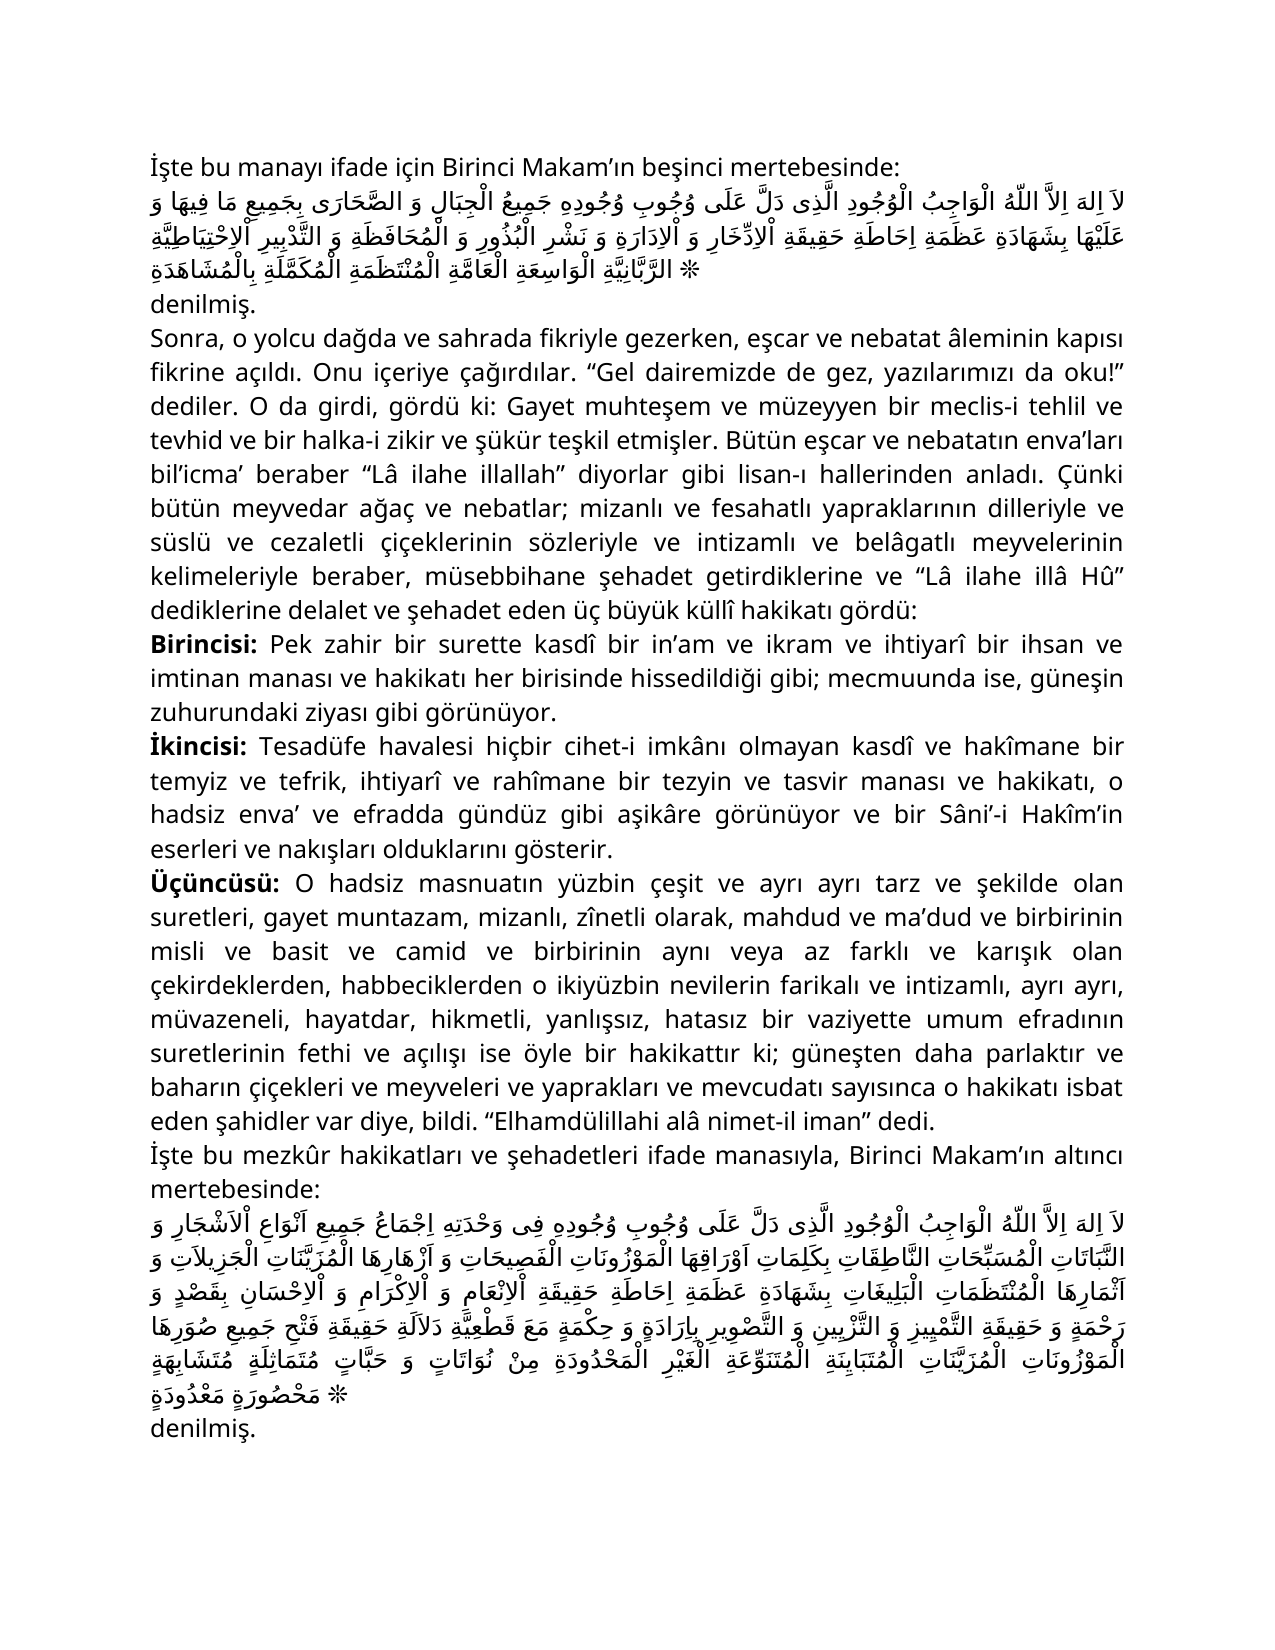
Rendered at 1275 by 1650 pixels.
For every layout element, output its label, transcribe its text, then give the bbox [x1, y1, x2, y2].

text لاَ اِلهَ اِلاَّ اللّهُ الْوَاجِبُ الْوُجُودِ الَّذِى دَلَّ عَلَى وُجُوبِ وُجُودِهِ فِى وَحْدَتِهِ اِجْمَاعُ جَمِيعِ اَنْوَاعِ اْلاَشْجَارِ وَ النَّبَاتَاتِ الْمُسَبِّحَاتِ النَّاطِقَاتِ بِكَلِمَاتِ اَوْرَاقِهَا الْمَوْزُونَاتِ الْفَصِيحَاتِ وَ اَزْهَارِهَا الْمُزَيَّنَاتِ الْجَزِيلاَتِ وَ اَثْمَارِهَا الْمُنْتَظَمَاتِ الْبَلِيغَاتِ بِشَهَادَةِ عَظَمَةِ اِحَاطَةِ حَقِيقَةِ اْلاِنْعَامِ وَ اْلاِكْرَامِ وَ اْلاِحْسَانِ بِقَصْدٍ وَ رَحْمَةٍ وَ حَقِيقَةِ التَّمْيِيزِ وَ التَّزْيِينِ وَ التَّصْوِيرِ بِاِرَادَةٍ وَ حِكْمَةٍ مَعَ قَطْعِيَّةِ دَلاَلَةِ حَقِيقَةِ فَتْحِ جَمِيعِ صُوَرِهَا الْمَوْزُونَاتِ الْمُزَيَّنَاتِ الْمُتَبَايِنَةِ الْمُتَنَوِّعَةِ الْغَيْرِ الْمَحْدُودَةِ مِنْ نُوَاتَاتٍ وَ حَبَّاتٍ مُتَمَاثِلَةٍ مُتَشَابِهَةٍ مَحْصُورَةٍ مَعْدُودَةٍ ❊ [150, 1206, 1125, 1410]
text denilmiş. [150, 286, 1125, 320]
text لاَ اِلهَ اِلاَّ اللّهُ الْوَاجِبُ الْوُجُودِ الَّذِى دَلَّ عَلَى وُجُوبِ وُجُودِهِ جَمِيعُ الْجِبَالِ وَ الصَّحَارَى بِجَمِيعِ مَا فِيهَا وَ عَلَيْهَا بِشَهَادَةِ عَظَمَةِ اِحَاطَةِ حَقِيقَةِ اْلاِدِّخَارِ وَ اْلاِدَارَةِ وَ نَشْرِ الْبُذُورِ وَ الْمُحَافَظَةِ وَ التَّدْبِيرِ اْلاِحْتِيَاطِيَّةِ الرَّبَّانِيَّةِ الْوَاسِعَةِ الْعَامَّةِ الْمُنْتَظَمَةِ الْمُكَمَّلَةِ بِالْمُشَاهَدَةِ ❊ [150, 184, 1125, 286]
text Sonra, o yolcu dağda ve sahrada fikriyle gezerken, eşcar ve nebatat âleminin kapısı fikrine açıldı. Onu içeriye çağırdılar. “Gel dairemizde de gez, yazılarımızı da oku!” dediler. O da girdi, gördü ki: Gayet muhteşem ve müzeyyen bir meclis-i tehlil ve tevhid ve bir halka-i zikir ve şükür teşkil etmişler. Bütün eşcar ve nebatatın enva’ları bil’icma’ beraber “Lâ ilahe illallah” diyorlar gibi lisan-ı hallerinden anladı. Çünki bütün meyvedar ağaç ve nebatlar; mizanlı ve fesahatlı yapraklarının dilleriyle ve süslü ve cezaletli çiçeklerinin sözleriyle ve intizamlı ve belâgatlı meyvelerinin kelimeleriyle beraber, müsebbihane şehadet getirdiklerine ve “Lâ ilahe illâ Hû” dediklerine delalet ve şehadet eden üç büyük küllî hakikatı gördü: [150, 320, 1125, 627]
text Üçüncüsü: O hadsiz masnuatın yüzbin çeşit ve ayrı ayrı tarz ve şekilde olan suretleri, gayet muntazam, mizanlı, zînetli olarak, mahdud ve ma’dud ve birbirinin misli ve basit ve camid ve birbirinin aynı veya az farklı ve karışık olan çekirdeklerden, habbeciklerden o ikiyüzbin nevilerin farikalı ve intizamlı, ayrı ayrı, müvazeneli, hayatdar, hikmetli, yanlışsız, hatasız bir vaziyette umum efradının suretlerinin fethi ve açılışı ise öyle bir hakikattır ki; güneşten daha parlaktır ve baharın çiçekleri ve meyveleri ve yaprakları ve mevcudatı sayısınca o hakikatı isbat eden şahidler var diye, bildi. “Elhamdülillahi alâ nimet-il iman” dedi. [150, 865, 1125, 1138]
text İşte bu manayı ifade için Birinci Makam’ın beşinci mertebesinde: [150, 150, 1125, 184]
text İkincisi: Tesadüfe havalesi hiçbir cihet-i imkânı olmayan kasdî ve hakîmane bir temyiz ve tefrik, ihtiyarî ve rahîmane bir tezyin ve tasvir manası ve hakikatı, o hadsiz enva’ ve efradda gündüz gibi aşikâre görünüyor ve bir Sâni’-i Hakîm’in eserleri ve nakışları olduklarını gösterir. [150, 729, 1125, 865]
text Birincisi: Pek zahir bir surette kasdî bir in’am ve ikram ve ihtiyarî bir ihsan ve imtinan manası ve hakikatı her birisinde hissedildiği gibi; mecmuunda ise, güneşin zuhurundaki ziyası gibi görünüyor. [150, 627, 1125, 729]
text denilmiş. [150, 1410, 1125, 1444]
text İşte bu mezkûr hakikatları ve şehadetleri ifade manasıyla, Birinci Makam’ın altıncı mertebesinde: [150, 1138, 1125, 1206]
